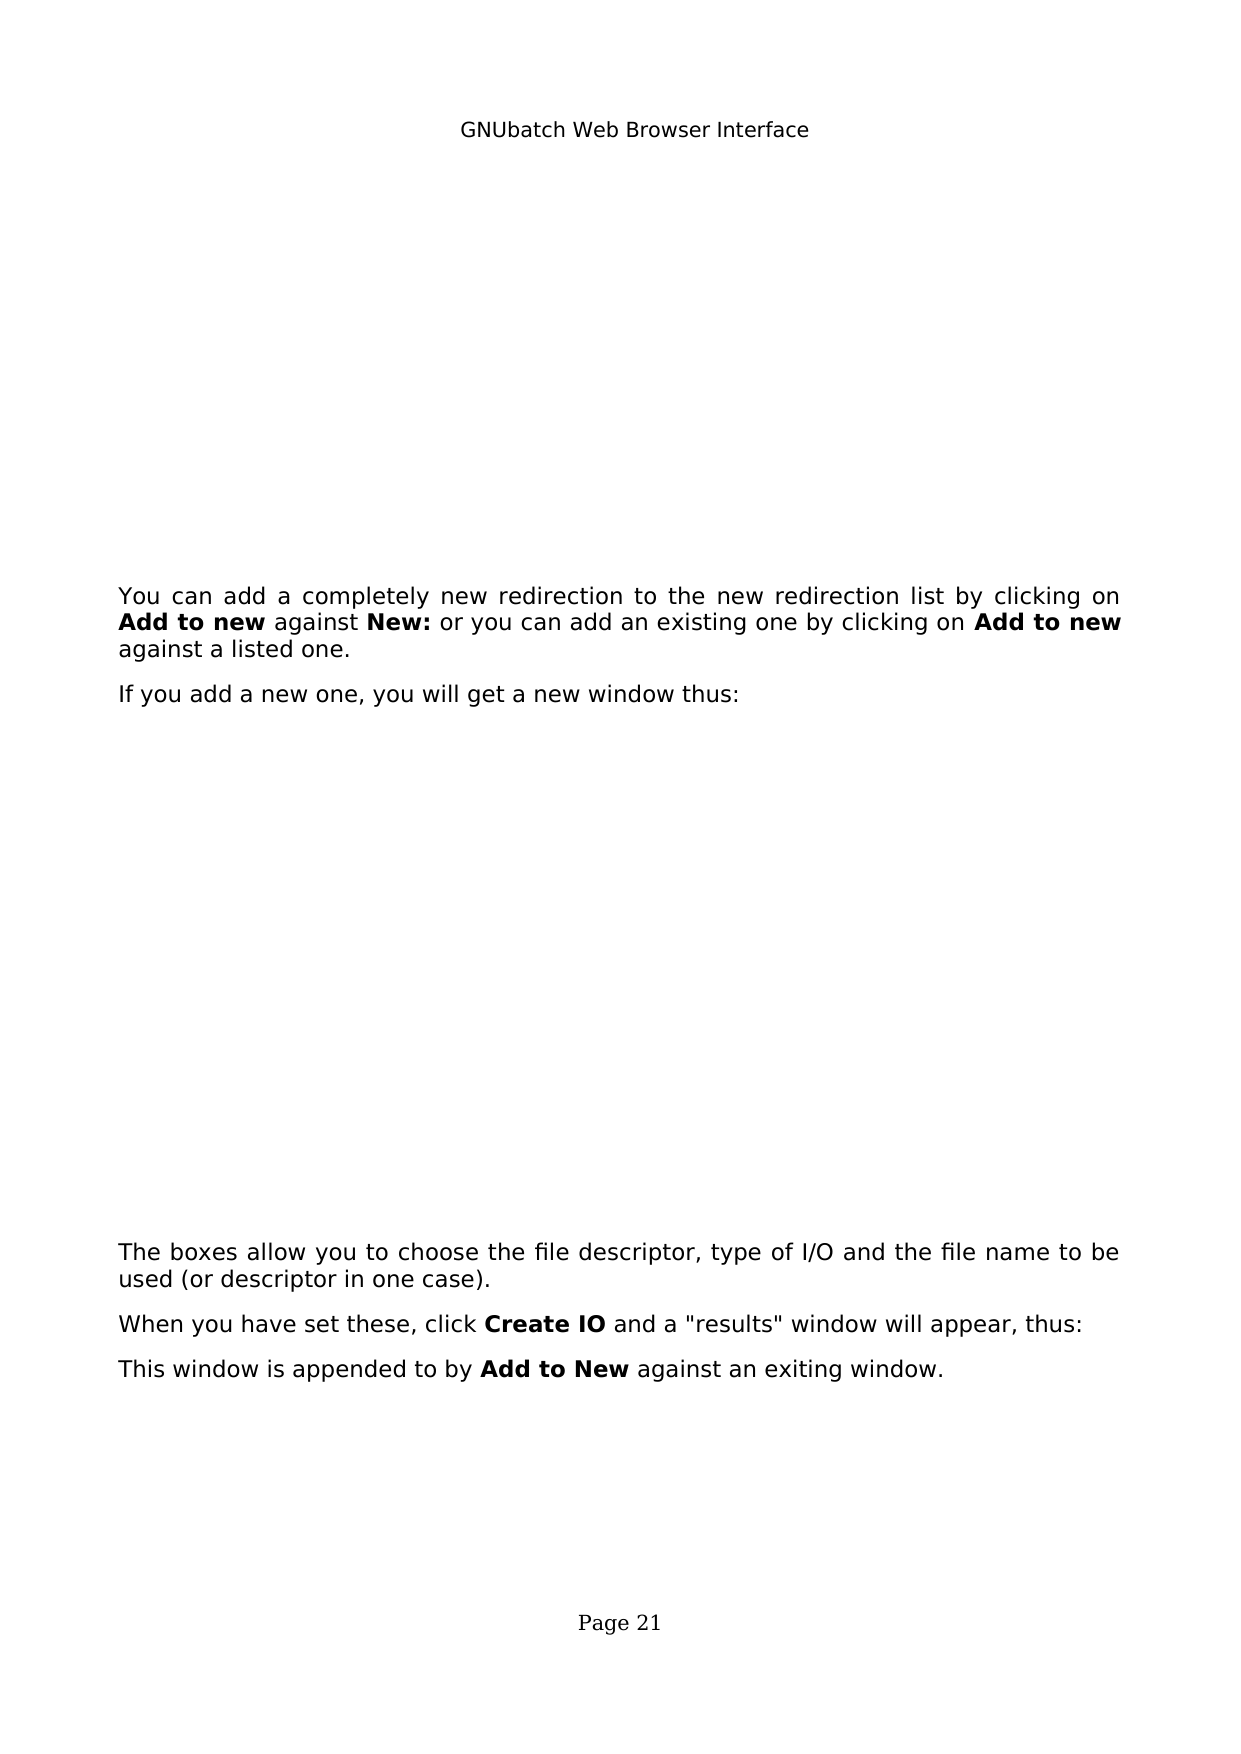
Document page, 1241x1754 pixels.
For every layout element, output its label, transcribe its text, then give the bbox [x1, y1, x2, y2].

text If you add a new one, you will get a new window thus: [118, 681, 1122, 708]
text When you have set these, click Create IO and a "results" window will appear, thus: [118, 1311, 1122, 1338]
text The boxes allow you to choose the file descriptor, type of I/O and the file name to be used (or descriptor in one case). [118, 727, 1122, 1292]
text You can add a completely new redirection to the new redirection list by clicking on Add to new against New: or you can add an existing one by clicking on Add to new against a listed one. [118, 172, 1122, 663]
text This window is appended to by Add to New against an exiting window. [118, 1356, 1122, 1383]
